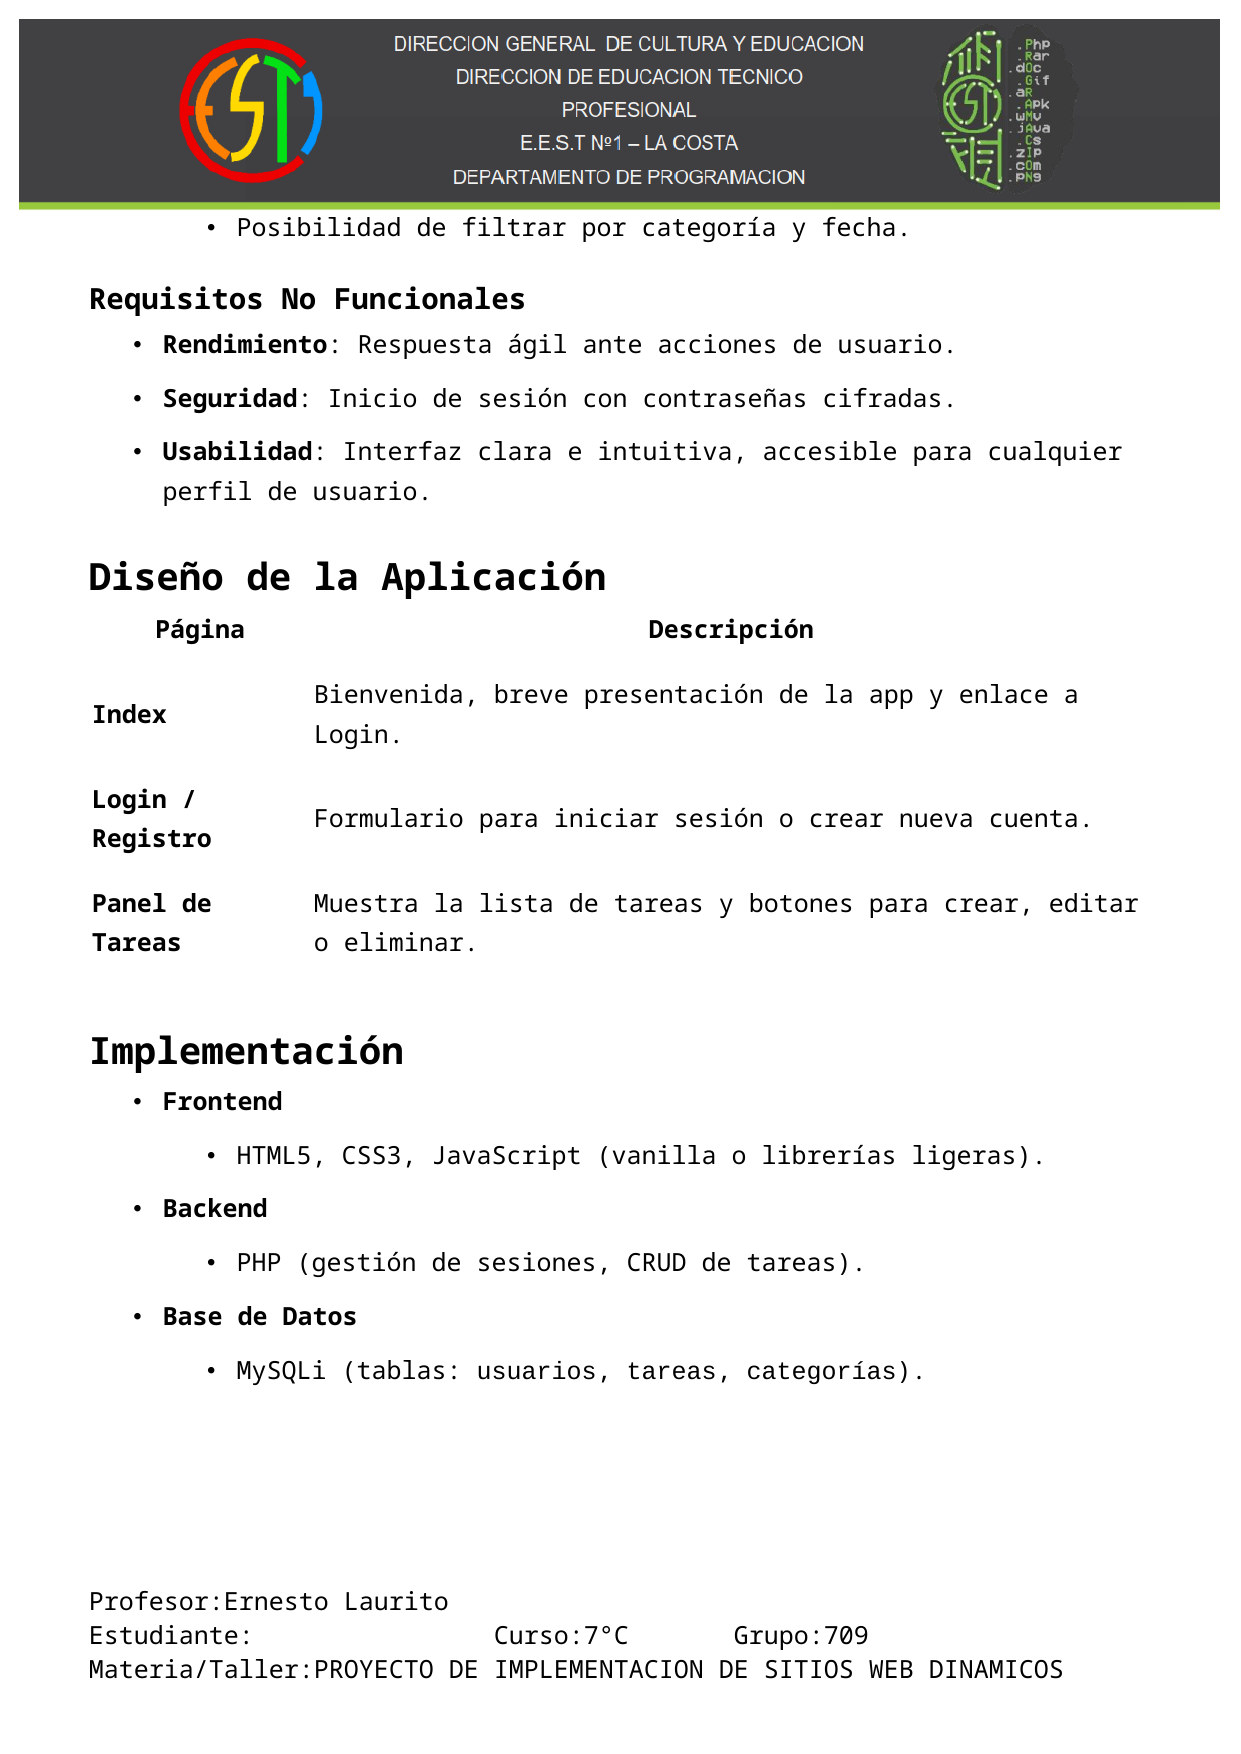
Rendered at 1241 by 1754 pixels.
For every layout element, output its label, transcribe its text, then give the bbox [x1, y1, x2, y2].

subtitle Implementación [89, 1024, 1152, 1075]
picture [14, 14, 1225, 211]
list Rendimiento: Respuesta ágil ante acciones de usuario. [133, 326, 1152, 361]
list MySQLi (tablas: usuarios, tareas, categorías). [207, 1352, 1152, 1387]
list Backend [133, 1191, 1152, 1225]
list Base de Datos [133, 1298, 1152, 1333]
table_cell Bienvenida, breve presentación de la app y enlace a Login. [311, 674, 1152, 778]
table_cell Login / Registro [89, 778, 311, 882]
table_header Descripción [311, 609, 1152, 674]
table_cell Index [89, 674, 311, 778]
subtitle Requisitos No Funcionales [89, 278, 1152, 318]
list PHP (gestión de sesiones, CRUD de tareas). [207, 1245, 1152, 1279]
table_cell Muestra la lista de tareas y botones para crear, editar o eliminar. [311, 883, 1152, 987]
table_cell Panel de Tareas [89, 883, 311, 987]
subtitle Diseño de la Aplicación [89, 550, 1152, 601]
list HTML5, CSS3, JavaScript (vanilla o librerías ligeras). [207, 1137, 1152, 1171]
table_header Página [89, 609, 311, 674]
table_cell Formulario para iniciar sesión o crear nueva cuenta. [311, 778, 1152, 882]
list Frontend [133, 1083, 1152, 1118]
list Seguridad: Inicio de sesión con contraseñas cifradas. [133, 380, 1152, 414]
list Usabilidad: Interfaz clara e intuitiva, accesible para cualquier perfil de usuario. [133, 434, 1152, 507]
list Posibilidad de filtrar por categoría y fecha. [207, 211, 1152, 244]
